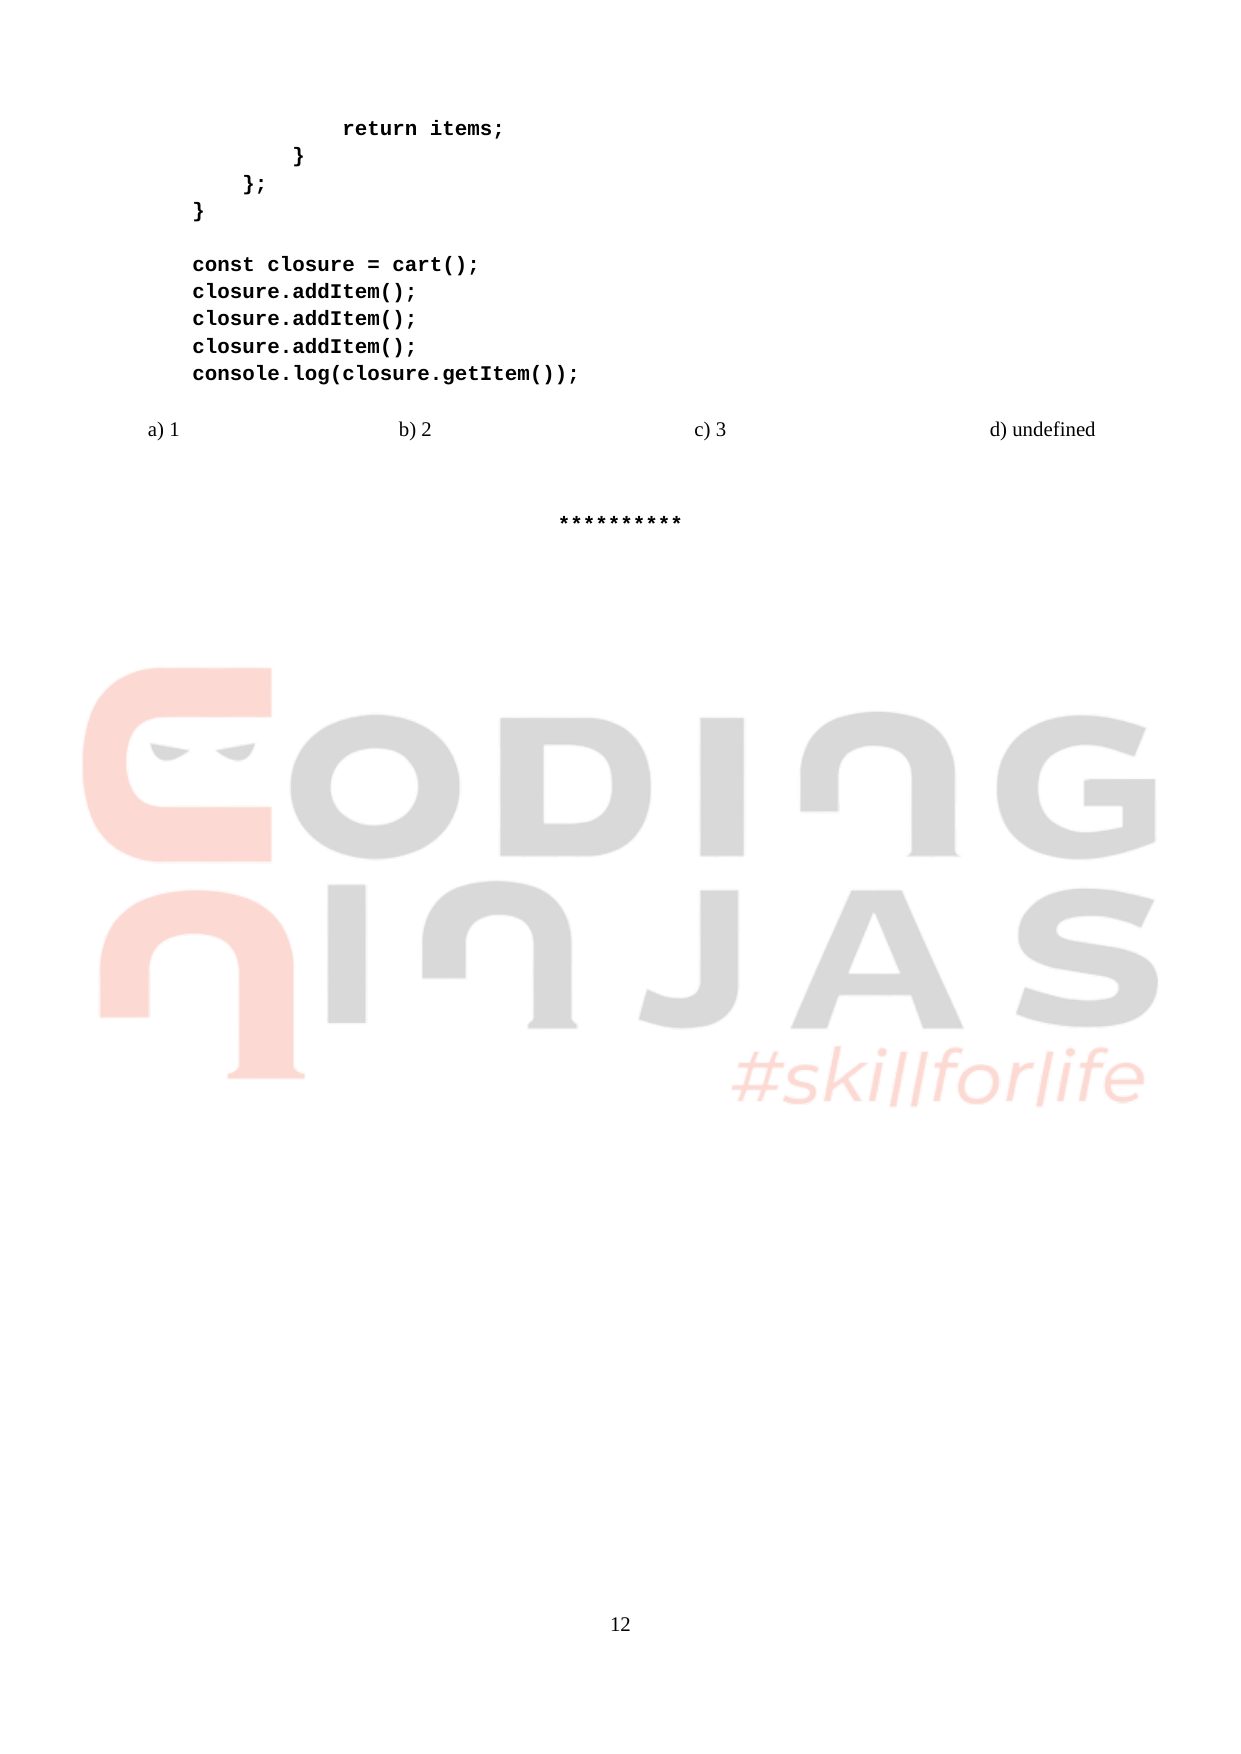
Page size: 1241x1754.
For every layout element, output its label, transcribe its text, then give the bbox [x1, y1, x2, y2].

text closure.addItem(); [192, 336, 1122, 359]
text } [192, 145, 1122, 169]
text closure.addItem(); [192, 308, 1122, 332]
text } [192, 200, 1122, 223]
text console.log(closure.getItem()); [192, 363, 1122, 386]
text }; [192, 172, 1122, 196]
text ********** [118, 514, 1122, 537]
text a) 1 b) 2 c) 3 d) undefined [148, 417, 1122, 441]
text closure.addItem(); [192, 281, 1122, 305]
text const closure = cart(); [192, 254, 1122, 278]
text return items; [192, 118, 1122, 142]
